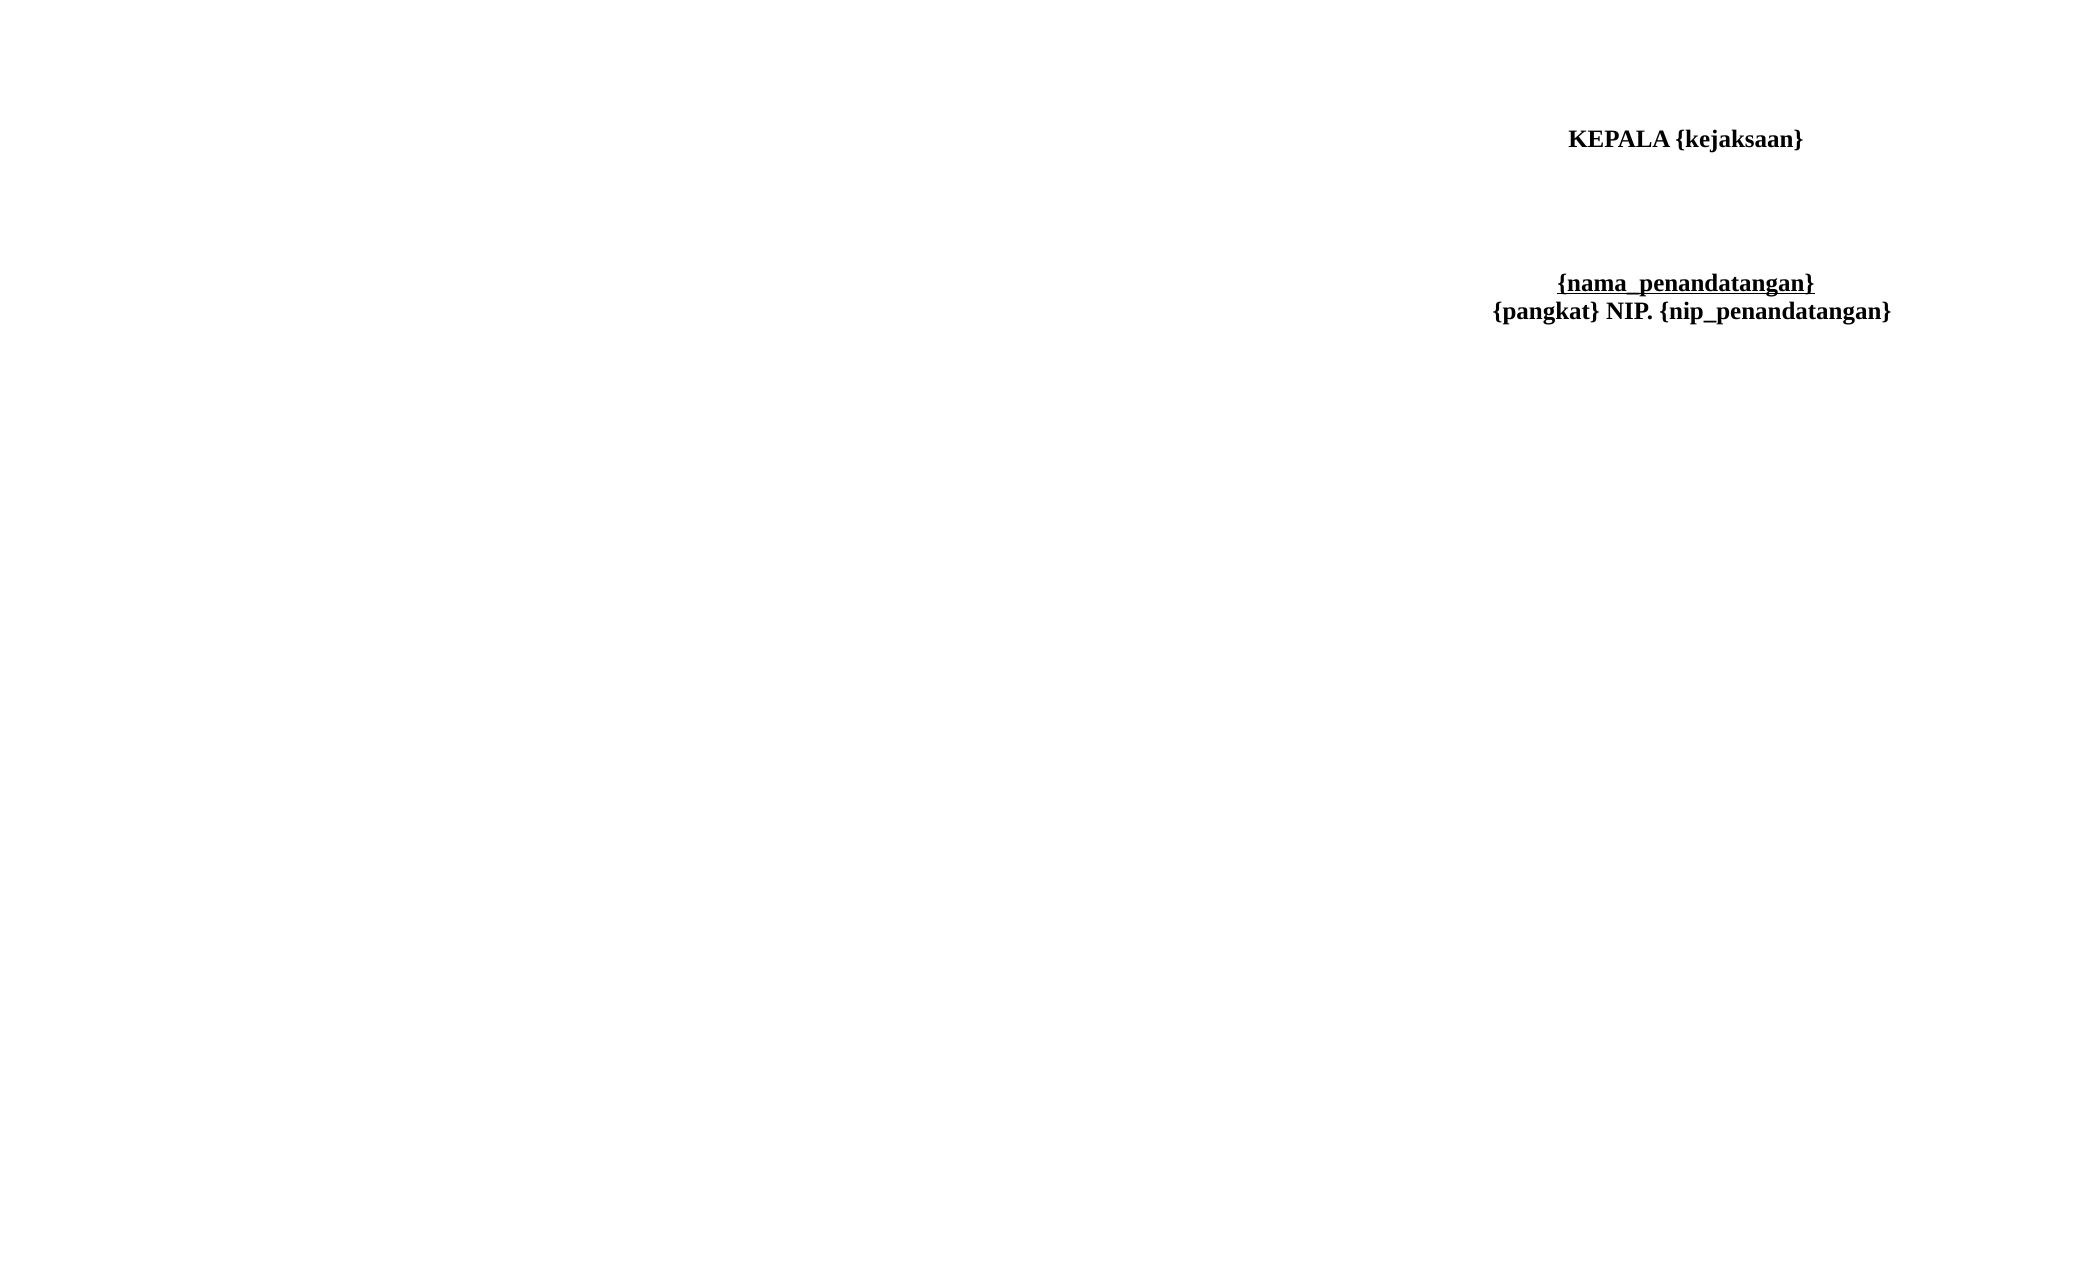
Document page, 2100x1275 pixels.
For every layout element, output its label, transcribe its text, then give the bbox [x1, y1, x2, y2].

table_header [118, 118, 1389, 331]
table_cell [118, 331, 1389, 371]
table_cell [118, 400, 1982, 428]
table_cell [118, 371, 1982, 400]
table_header KEPALA {kejaksaan} {nama_penandatangan} {pangkat} NIP. {nip_penandatangan} [1389, 118, 1982, 331]
table_cell [1389, 331, 1982, 371]
